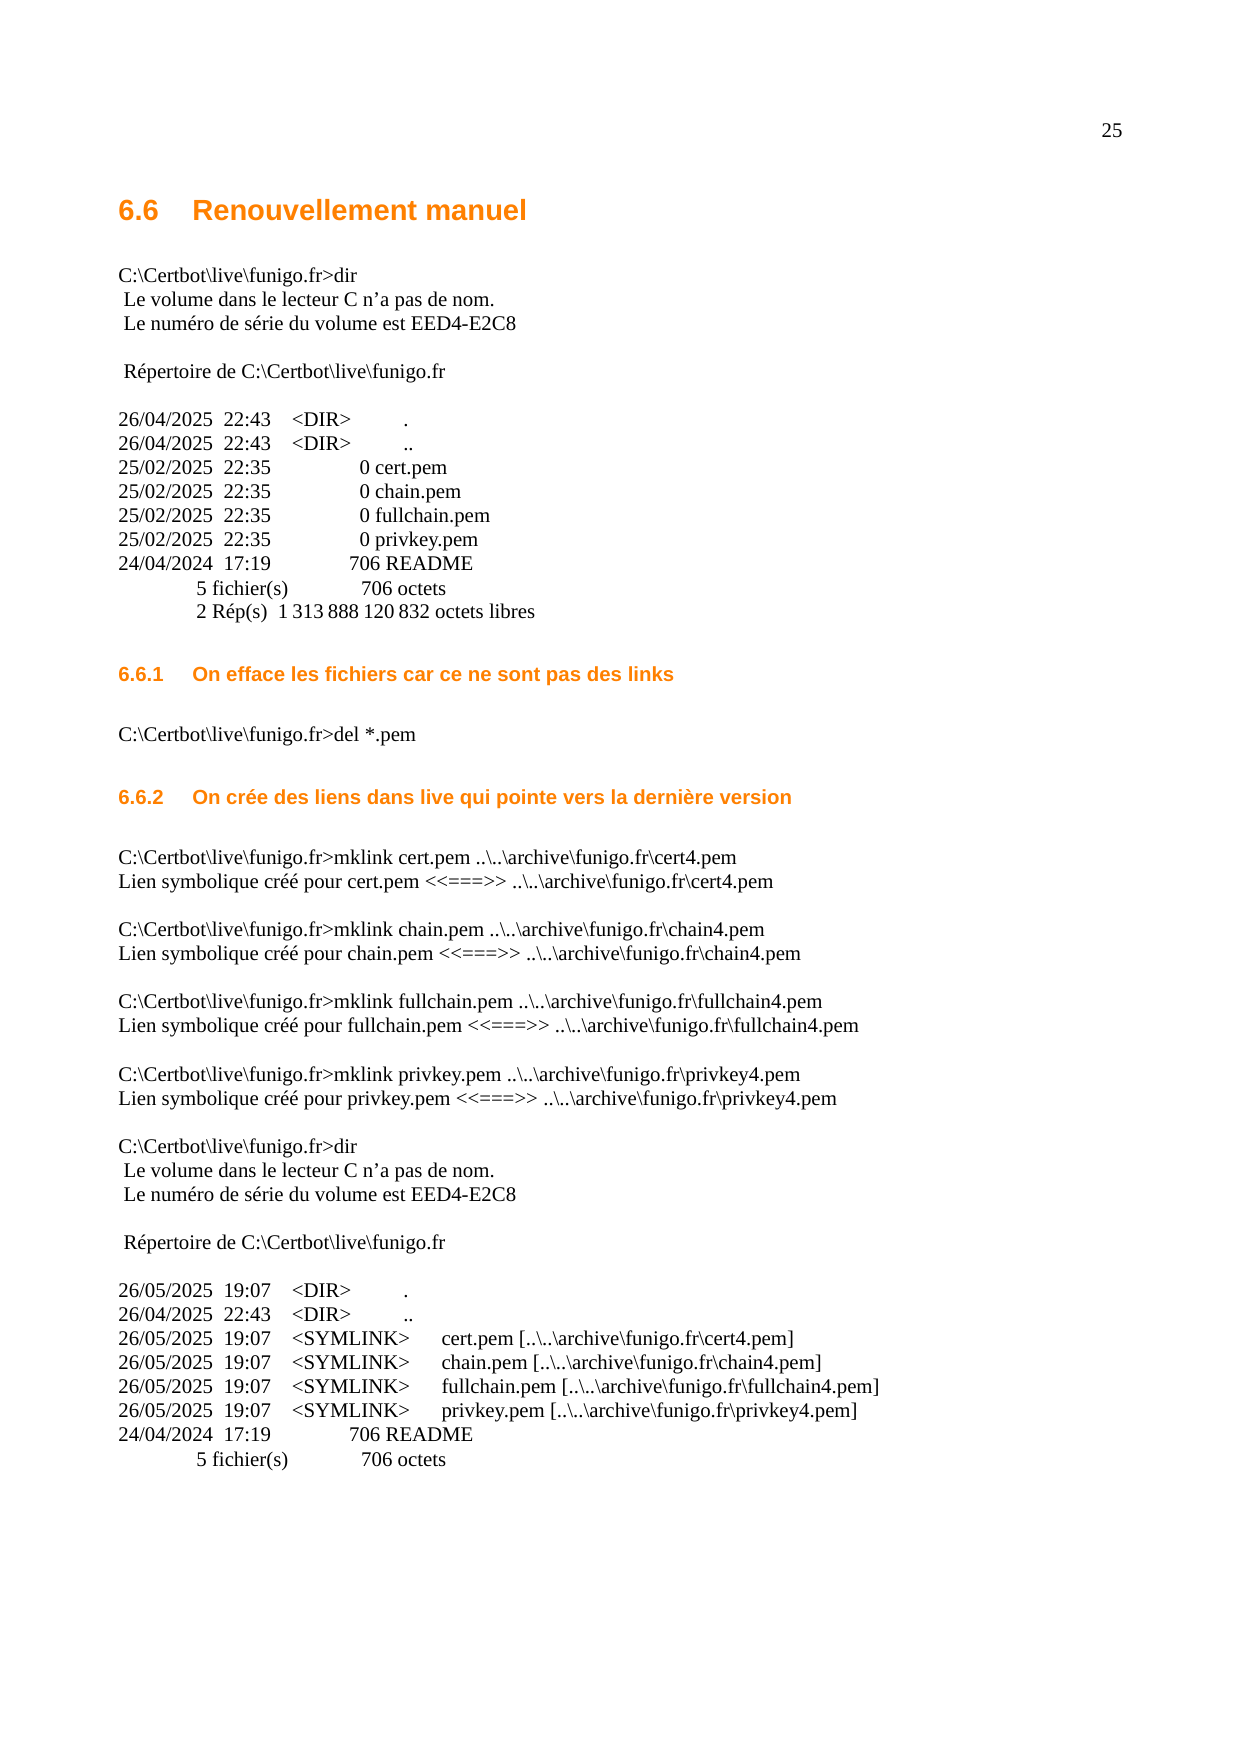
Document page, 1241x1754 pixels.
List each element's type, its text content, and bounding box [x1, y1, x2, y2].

text 26/04/2025 22:43 <DIR> .. [118, 1302, 1122, 1326]
text C:\Certbot\live\funigo.fr>mklink fullchain.pem ..\..\archive\funigo.fr\fullchain4.pem [118, 989, 1122, 1013]
text Le numéro de série du volume est EED4-E2C8 [118, 1182, 1122, 1206]
text 25/02/2025 22:35 0 privkey.pem [118, 527, 1122, 551]
text 24/04/2024 17:19 706 README [118, 1422, 1122, 1446]
text 26/05/2025 19:07 <SYMLINK> cert.pem [..\..\archive\funigo.fr\cert4.pem] [118, 1326, 1122, 1350]
text Le numéro de série du volume est EED4-E2C8 [118, 311, 1122, 335]
text C:\Certbot\live\funigo.fr>mklink cert.pem ..\..\archive\funigo.fr\cert4.pem [118, 845, 1122, 869]
text 2 Rép(s) 1 313 888 120 832 octets libres [118, 599, 1122, 623]
text Le volume dans le lecteur C n’a pas de nom. [118, 1158, 1122, 1182]
text 24/04/2024 17:19 706 README [118, 551, 1122, 575]
text C:\Certbot\live\funigo.fr>dir [118, 263, 1122, 287]
text 5 fichier(s) 706 octets [118, 575, 1122, 599]
text C:\Certbot\live\funigo.fr>mklink chain.pem ..\..\archive\funigo.fr\chain4.pem [118, 917, 1122, 941]
text Lien symbolique créé pour privkey.pem <<===>> ..\..\archive\funigo.fr\privkey4.pem [118, 1086, 1122, 1109]
subtitle On efface les fichiers car ce ne sont pas des links [118, 662, 1122, 686]
text C:\Certbot\live\funigo.fr>del *.pem [118, 722, 1122, 746]
text C:\Certbot\live\funigo.fr>dir [118, 1134, 1122, 1158]
text Répertoire de C:\Certbot\live\funigo.fr [118, 359, 1122, 383]
text 26/04/2025 22:43 <DIR> . [118, 407, 1122, 431]
text 26/05/2025 19:07 <SYMLINK> chain.pem [..\..\archive\funigo.fr\chain4.pem] [118, 1350, 1122, 1374]
text Répertoire de C:\Certbot\live\funigo.fr [118, 1230, 1122, 1254]
subtitle On crée des liens dans live qui pointe vers la dernière version [118, 785, 1122, 808]
text Lien symbolique créé pour fullchain.pem <<===>> ..\..\archive\funigo.fr\fullchain4.pem [118, 1013, 1122, 1037]
text C:\Certbot\live\funigo.fr>mklink privkey.pem ..\..\archive\funigo.fr\privkey4.pem [118, 1061, 1122, 1086]
text 26/05/2025 19:07 <SYMLINK> privkey.pem [..\..\archive\funigo.fr\privkey4.pem] [118, 1398, 1122, 1422]
text 25/02/2025 22:35 0 fullchain.pem [118, 503, 1122, 527]
text Lien symbolique créé pour chain.pem <<===>> ..\..\archive\funigo.fr\chain4.pem [118, 941, 1122, 965]
text 26/05/2025 19:07 <DIR> . [118, 1278, 1122, 1302]
text 26/05/2025 19:07 <SYMLINK> fullchain.pem [..\..\archive\funigo.fr\fullchain4.pem] [118, 1374, 1122, 1398]
text 5 fichier(s) 706 octets [118, 1446, 1122, 1471]
text 25/02/2025 22:35 0 chain.pem [118, 479, 1122, 503]
text 26/04/2025 22:43 <DIR> .. [118, 431, 1122, 455]
text Lien symbolique créé pour cert.pem <<===>> ..\..\archive\funigo.fr\cert4.pem [118, 869, 1122, 893]
subtitle Renouvellement manuel [118, 192, 1122, 226]
text 25/02/2025 22:35 0 cert.pem [118, 455, 1122, 479]
text Le volume dans le lecteur C n’a pas de nom. [118, 287, 1122, 311]
